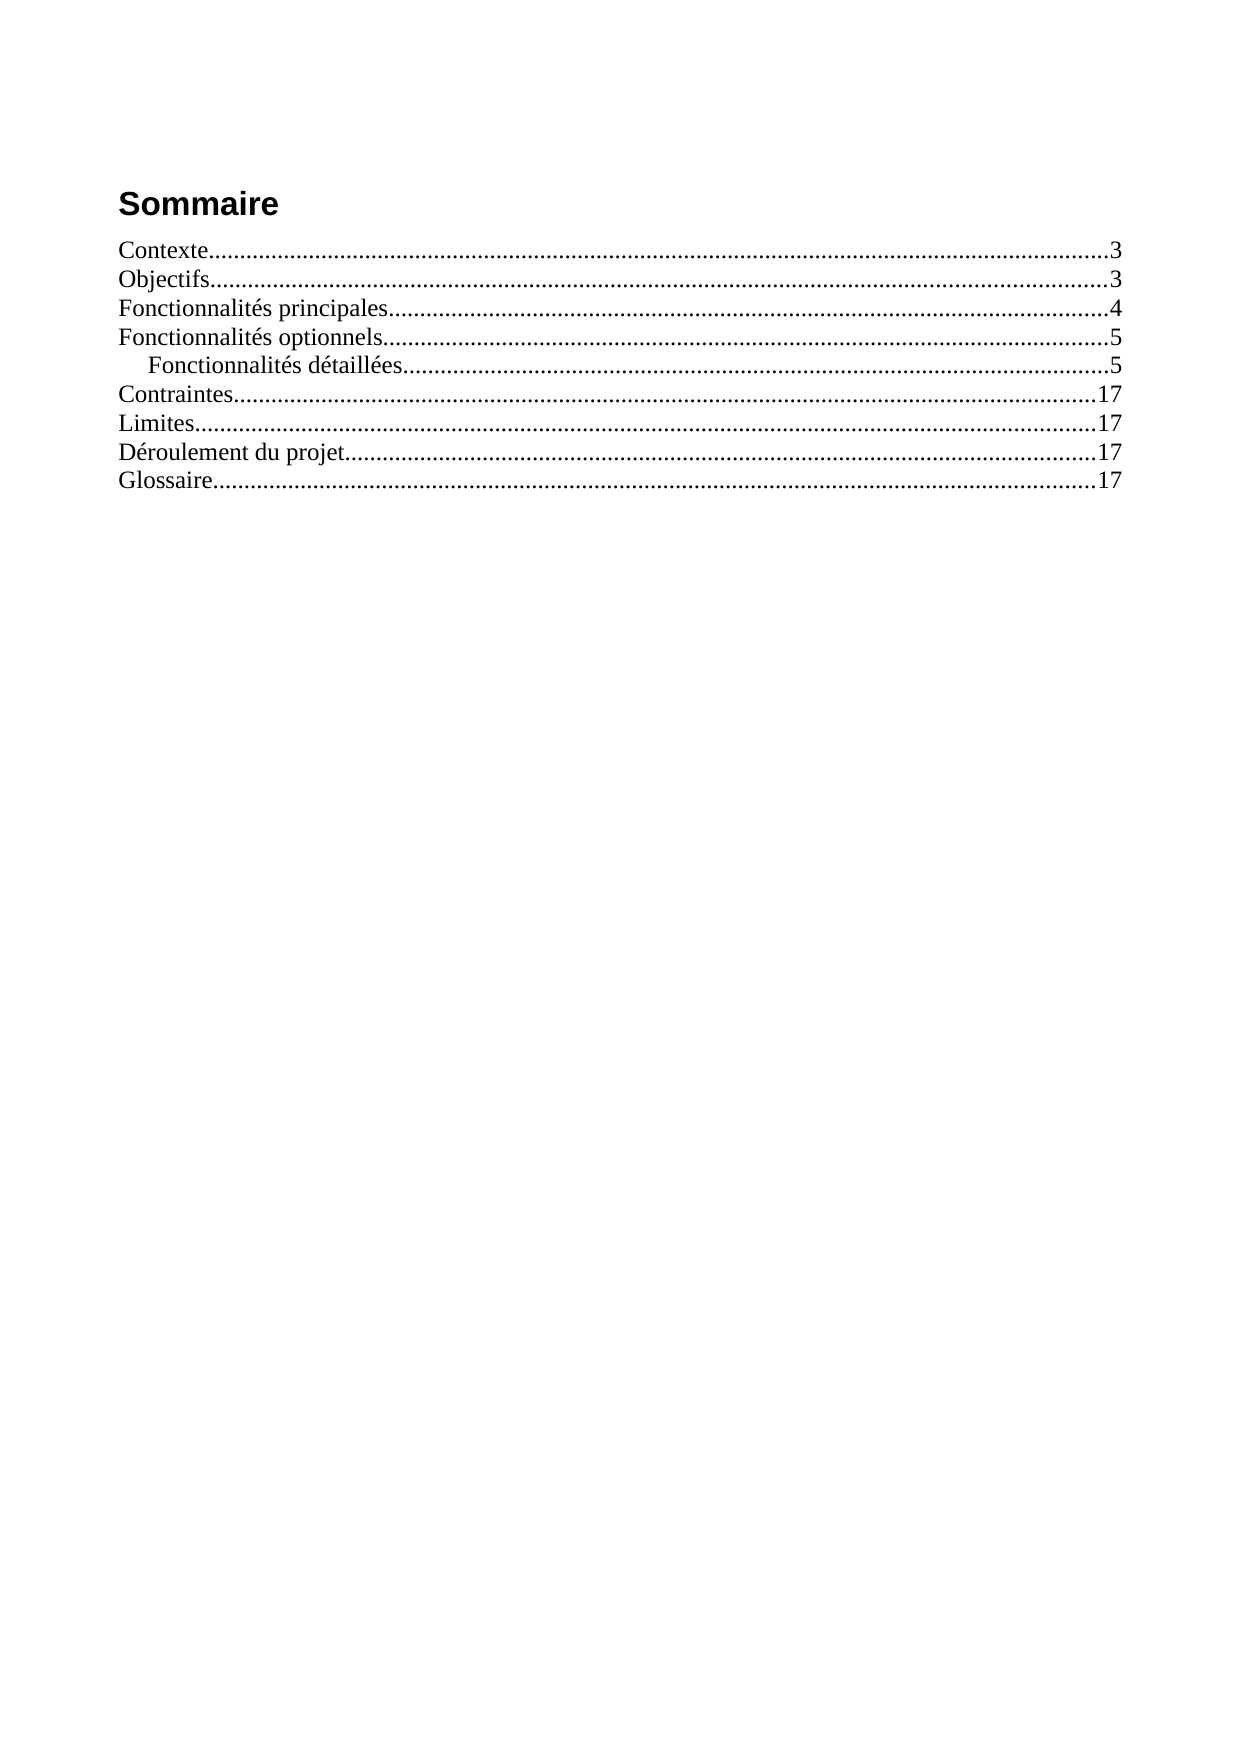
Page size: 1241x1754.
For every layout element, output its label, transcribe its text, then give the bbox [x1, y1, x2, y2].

text Fonctionnalités détaillées 5 [148, 350, 1122, 379]
text Fonctionnalités optionnels 5 [118, 322, 1122, 350]
text Fonctionnalités principales 4 [118, 293, 1122, 322]
text Contexte 3 [118, 235, 1122, 264]
text Limites 17 [118, 408, 1122, 437]
text Déroulement du projet 17 [118, 437, 1122, 465]
subtitle Sommaire [118, 184, 1122, 223]
text Glossaire 17 [118, 465, 1122, 494]
text Contraintes 17 [118, 379, 1122, 408]
text Objectifs 3 [118, 264, 1122, 293]
